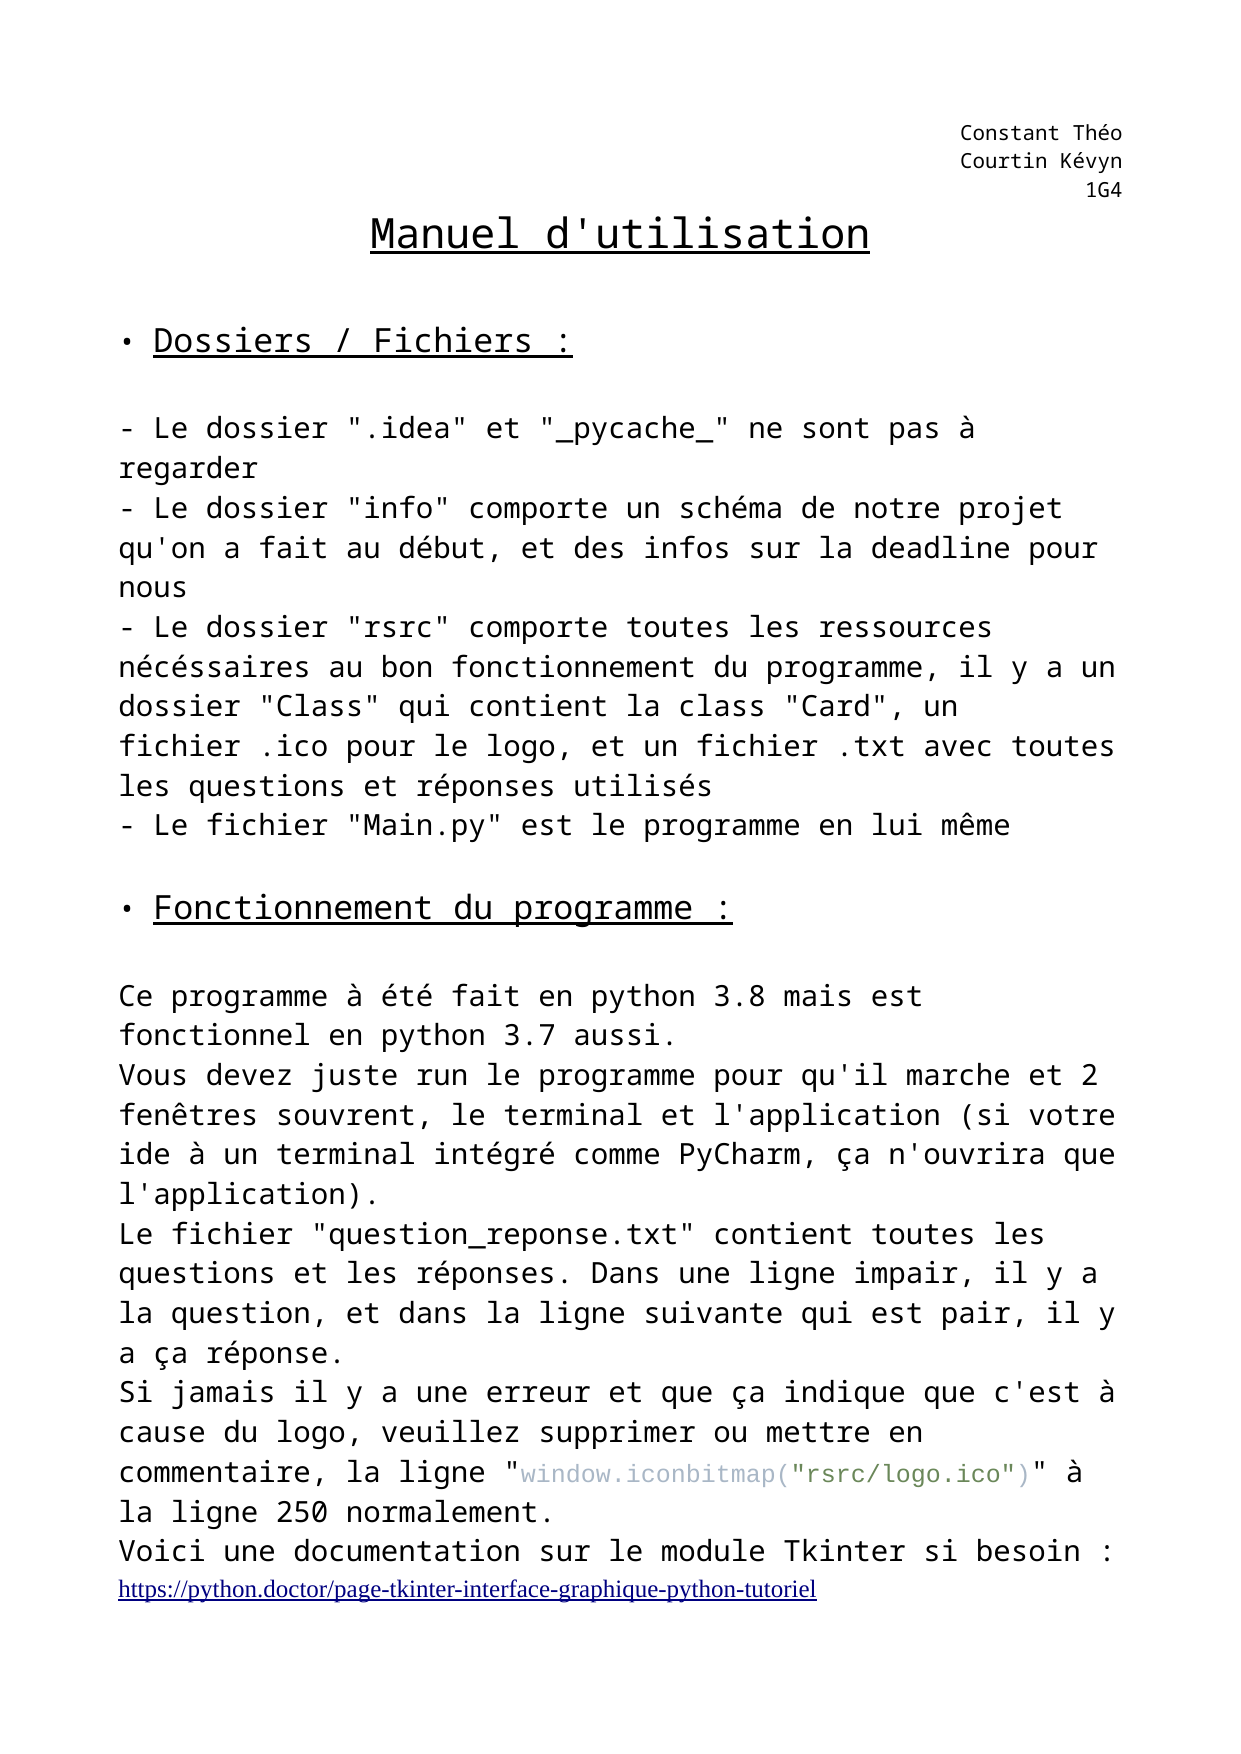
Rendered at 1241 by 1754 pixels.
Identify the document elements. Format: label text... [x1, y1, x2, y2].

text - Le dossier "rsrc" comporte toutes les ressources nécéssaires au bon fonctionnement du programme, il y a un dossier "Class" qui contient la class "Card", un fichier .ico pour le logo, et un fichier .txt avec toutes les questions et réponses utilisés [118, 606, 1122, 805]
text • Fonctionnement du programme : [118, 884, 1122, 929]
text Manuel d'utilisation [118, 203, 1122, 260]
text Voici une documentation sur le module Tkinter si besoin : https://python.doctor/page-tkinter-interface-graphique-python-tutoriel [118, 1531, 1122, 1604]
text - Le dossier "info" comporte un schéma de notre projet qu'on a fait au début, et des infos sur la deadline pour nous [118, 487, 1122, 606]
text Si jamais il y a une erreur et que ça indique que c'est à cause du logo, veuillez supprimer ou mettre en commentaire, la ligne "window.iconbitmap("rsrc/logo.ico")" à la ligne 250 normalement. [118, 1372, 1122, 1531]
text - Le dossier ".idea" et "_pycache_" ne sont pas à regarder [118, 408, 1122, 487]
text • Dossiers / Fichiers : [118, 317, 1122, 362]
text 1G4 [118, 175, 1122, 203]
text - Le fichier "Main.py" est le programme en lui même [118, 805, 1122, 844]
text Ce programme à été fait en python 3.8 mais est fonctionnel en python 3.7 aussi. [118, 975, 1122, 1054]
text Constant Théo [118, 118, 1122, 147]
text Courtin Kévyn [118, 147, 1122, 175]
text Vous devez juste run le programme pour qu'il marche et 2 fenêtres souvrent, le terminal et l'application (si votre ide à un terminal intégré comme PyCharm, ça n'ouvrira que l'application). [118, 1054, 1122, 1213]
text Le fichier "question_reponse.txt" contient toutes les questions et les réponses. Dans une ligne impair, il y a la question, et dans la ligne suivante qui est pair, il y a ça réponse. [118, 1213, 1122, 1372]
